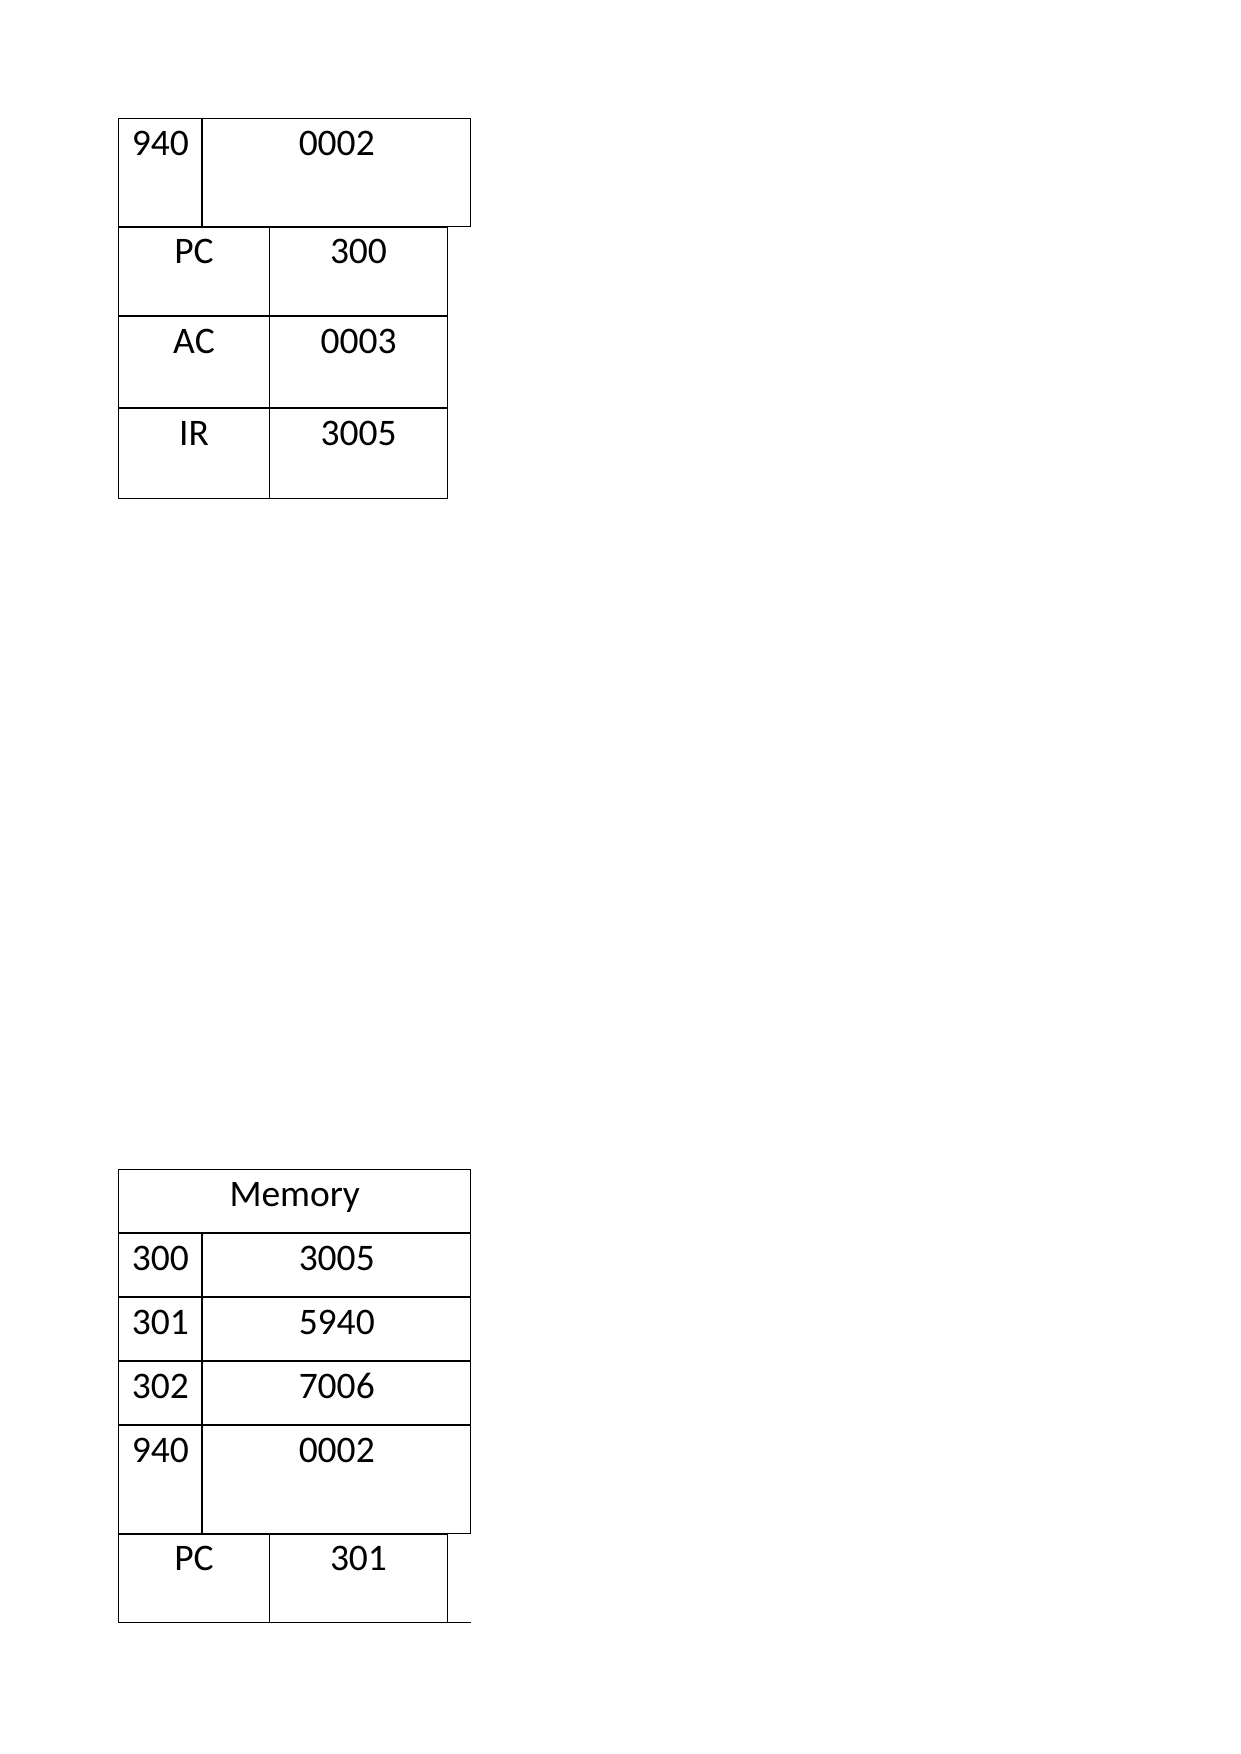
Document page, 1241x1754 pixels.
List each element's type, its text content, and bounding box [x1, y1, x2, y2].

table_cell 3005 [270, 409, 447, 498]
table_cell 0003 [270, 317, 447, 407]
table_cell 302 [119, 1362, 201, 1424]
table_cell 3005 [203, 1234, 470, 1296]
table_cell IR [119, 409, 269, 498]
table_cell 300 [270, 228, 447, 315]
table_cell 301 [119, 1298, 201, 1360]
table_cell 0002 [203, 1426, 470, 1533]
table_cell 7006 [203, 1362, 470, 1424]
table_cell 940 [119, 1426, 201, 1533]
table_cell PC [119, 228, 269, 315]
table_cell 301 [270, 1535, 447, 1622]
table_cell 940 [119, 119, 201, 226]
table_cell PC [119, 1535, 269, 1622]
table_cell 0002 [203, 119, 470, 226]
table_header Memory [119, 1170, 470, 1232]
table_cell AC [119, 317, 269, 407]
table_cell 5940 [203, 1298, 470, 1360]
table_cell 300 [119, 1234, 201, 1296]
